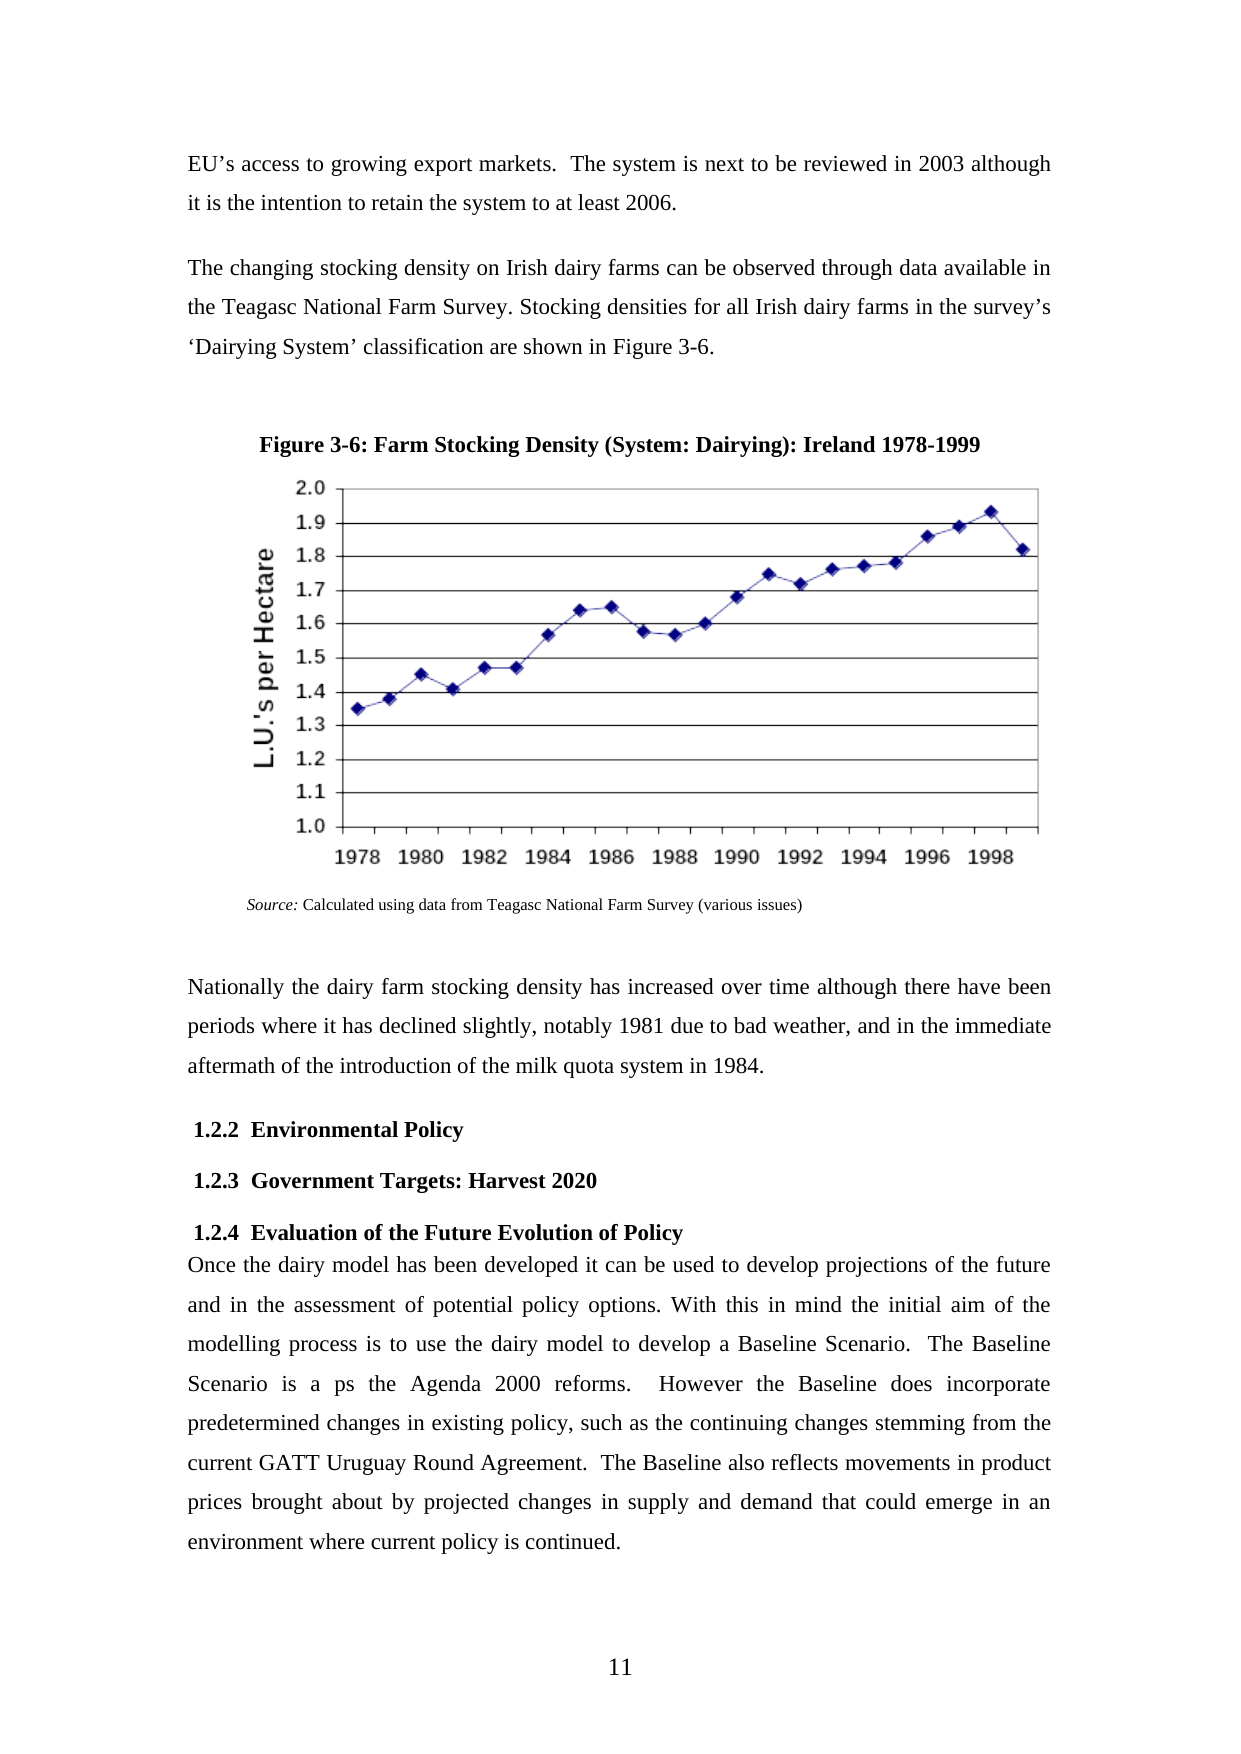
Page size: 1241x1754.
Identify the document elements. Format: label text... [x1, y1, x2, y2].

text Figure 3‑6: Farm Stocking Density (System: Dairying): Ireland 1978-1999 [187, 431, 1053, 458]
subtitle Environmental Policy [187, 1116, 1053, 1143]
text Nationally the dairy farm stocking density has increased over time although there have been periods where it has declined slightly, notably 1981 due to bad weather, and in the immediate aftermath of the introduction of the milk quota system in 1984. [187, 973, 1053, 1078]
subtitle Evaluation of the Future Evolution of Policy [187, 1219, 1053, 1245]
subtitle Government Targets: Harvest 2020 [187, 1168, 1053, 1194]
text Once the dairy model has been developed it can be used to develop projections of the future and in the assessment of potential policy options. With this in mind the initial aim of the modelling process is to use the dairy model to develop a Baseline Scenario. The Baseline Scenario is a ps the Agenda 2000 reforms. However the Baseline does incorporate predetermined changes in existing policy, such as the continuing changes stemming from the current GATT Uruguay Round Agreement. The Baseline also reflects movements in product prices brought about by projected changes in supply and demand that could emerge in an environment where current policy is continued. [187, 1252, 1053, 1554]
text The changing stocking density on Irish dairy farms can be observed through data available in the Teagasc National Farm Survey. Stocking densities for all Irish dairy farms in the survey’s ‘Dairying System’ classification are shown in Figure 3 -6. [187, 254, 1053, 359]
text EU’s access to growing export markets. The system is next to be reviewed in 2003 although it is the intention to retain the system to at least 2006. [187, 150, 1053, 216]
text Source: Calculated using data from Teagasc National Farm Survey (various issues) [247, 894, 1053, 914]
